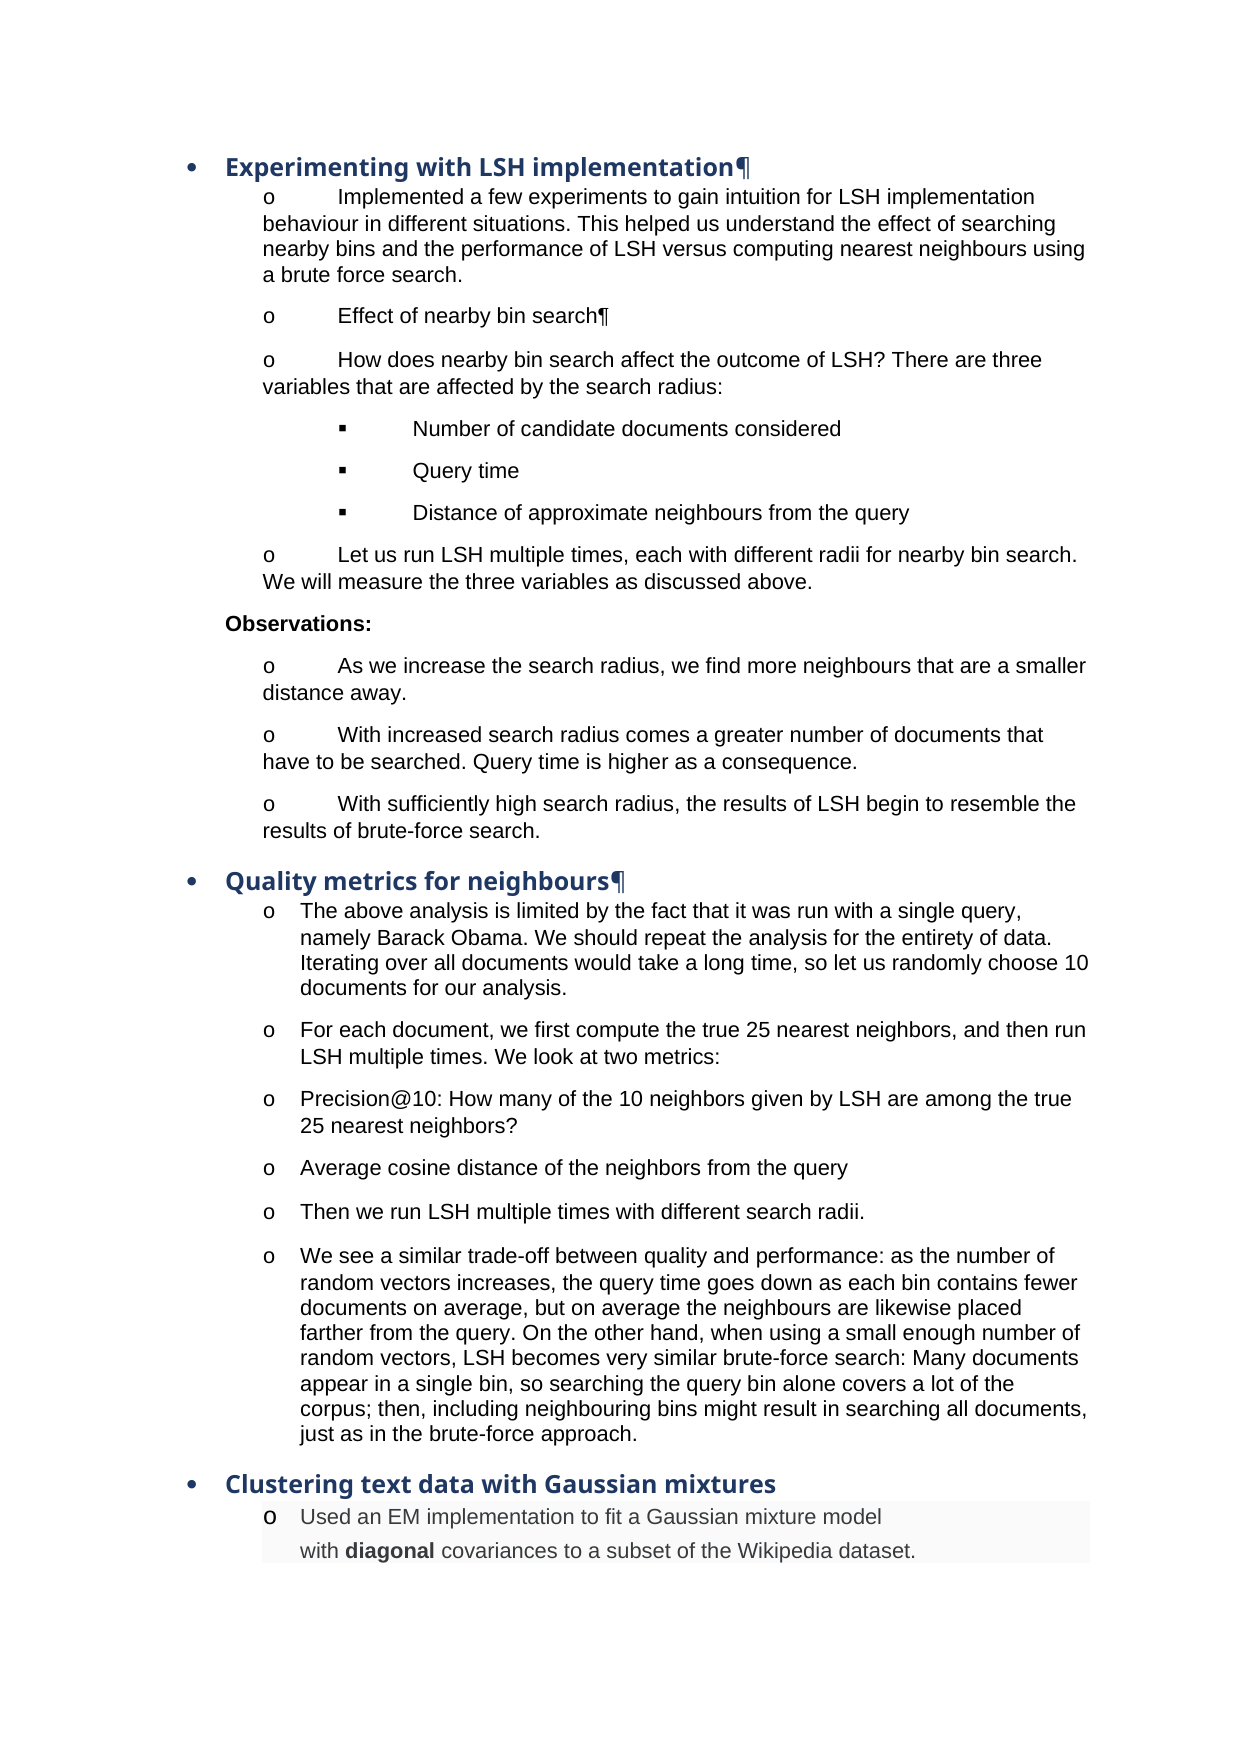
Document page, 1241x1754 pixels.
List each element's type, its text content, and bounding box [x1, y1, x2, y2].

list As we increase the search radius, we find more neighbours that are a smaller distance away. [262, 653, 1090, 705]
list Number of candidate documents considered [337, 416, 1090, 441]
list How does nearby bin search affect the outcome of LSH? There are three variables that are affected by the search radius: [262, 347, 1090, 399]
list Precision@10: How many of the 10 neighbors given by LSH are among the true 25 nearest neighbors? [262, 1086, 1090, 1138]
list Then we run LSH multiple times with different search radii. [262, 1199, 1090, 1226]
list Effect of nearby bin search¶ [262, 303, 1090, 331]
list With increased search radius comes a greater number of documents that have to be searched. Query time is higher as a consequence. [262, 722, 1090, 774]
text Observations: [187, 611, 1090, 636]
list The above analysis is limited by the fact that it was run with a single query, namely Barack Obama. We should repeat the analysis for the entirety of data. Iterating over all documents would take a long time, so let us randomly choose 10 documents for our analysis. [262, 898, 1090, 1000]
list Implemented a few experiments to gain intuition for LSH implementation behaviour in different situations. This helped us understand the effect of searching nearby bins and the performance of LSH versus computing nearest neighbours using a brute force search. [262, 184, 1090, 287]
subtitle Clustering text data with Gaussian mixtures [187, 1467, 1090, 1501]
list With sufficiently high search radius, the results of LSH begin to resemble the results of brute-force search. [262, 791, 1090, 843]
list Average cosine distance of the neighbors from the query [262, 1155, 1090, 1182]
list For each document, we first compute the true 25 nearest neighbors, and then run LSH multiple times. We look at two metrics: [262, 1017, 1090, 1069]
list Query time [337, 458, 1090, 483]
subtitle Experimenting with LSH implementation¶ [187, 150, 1090, 184]
list We see a similar trade-off between quality and performance: as the number of random vectors increases, the query time goes down as each bin contains fewer documents on average, but on average the neighbours are likewise placed farther from the query. On the other hand, when using a small enough number of random vectors, LSH becomes very similar brute-force search: Many documents appear in a single bin, so searching the query bin alone covers a lot of the corpus; then, including neighbouring bins might result in searching all documents, just as in the brute-force approach. [262, 1242, 1090, 1446]
list Let us run LSH multiple times, each with different radii for nearby bin search. We will measure the three variables as discussed above. [262, 542, 1090, 594]
list Used an EM implementation to fit a Gaussian mixture model with diagonal covariances to a subset of the Wikipedia dataset. [262, 1501, 1090, 1563]
subtitle Quality metrics for neighbours¶ [187, 864, 1090, 898]
list Distance of approximate neighbours from the query [337, 500, 1090, 525]
